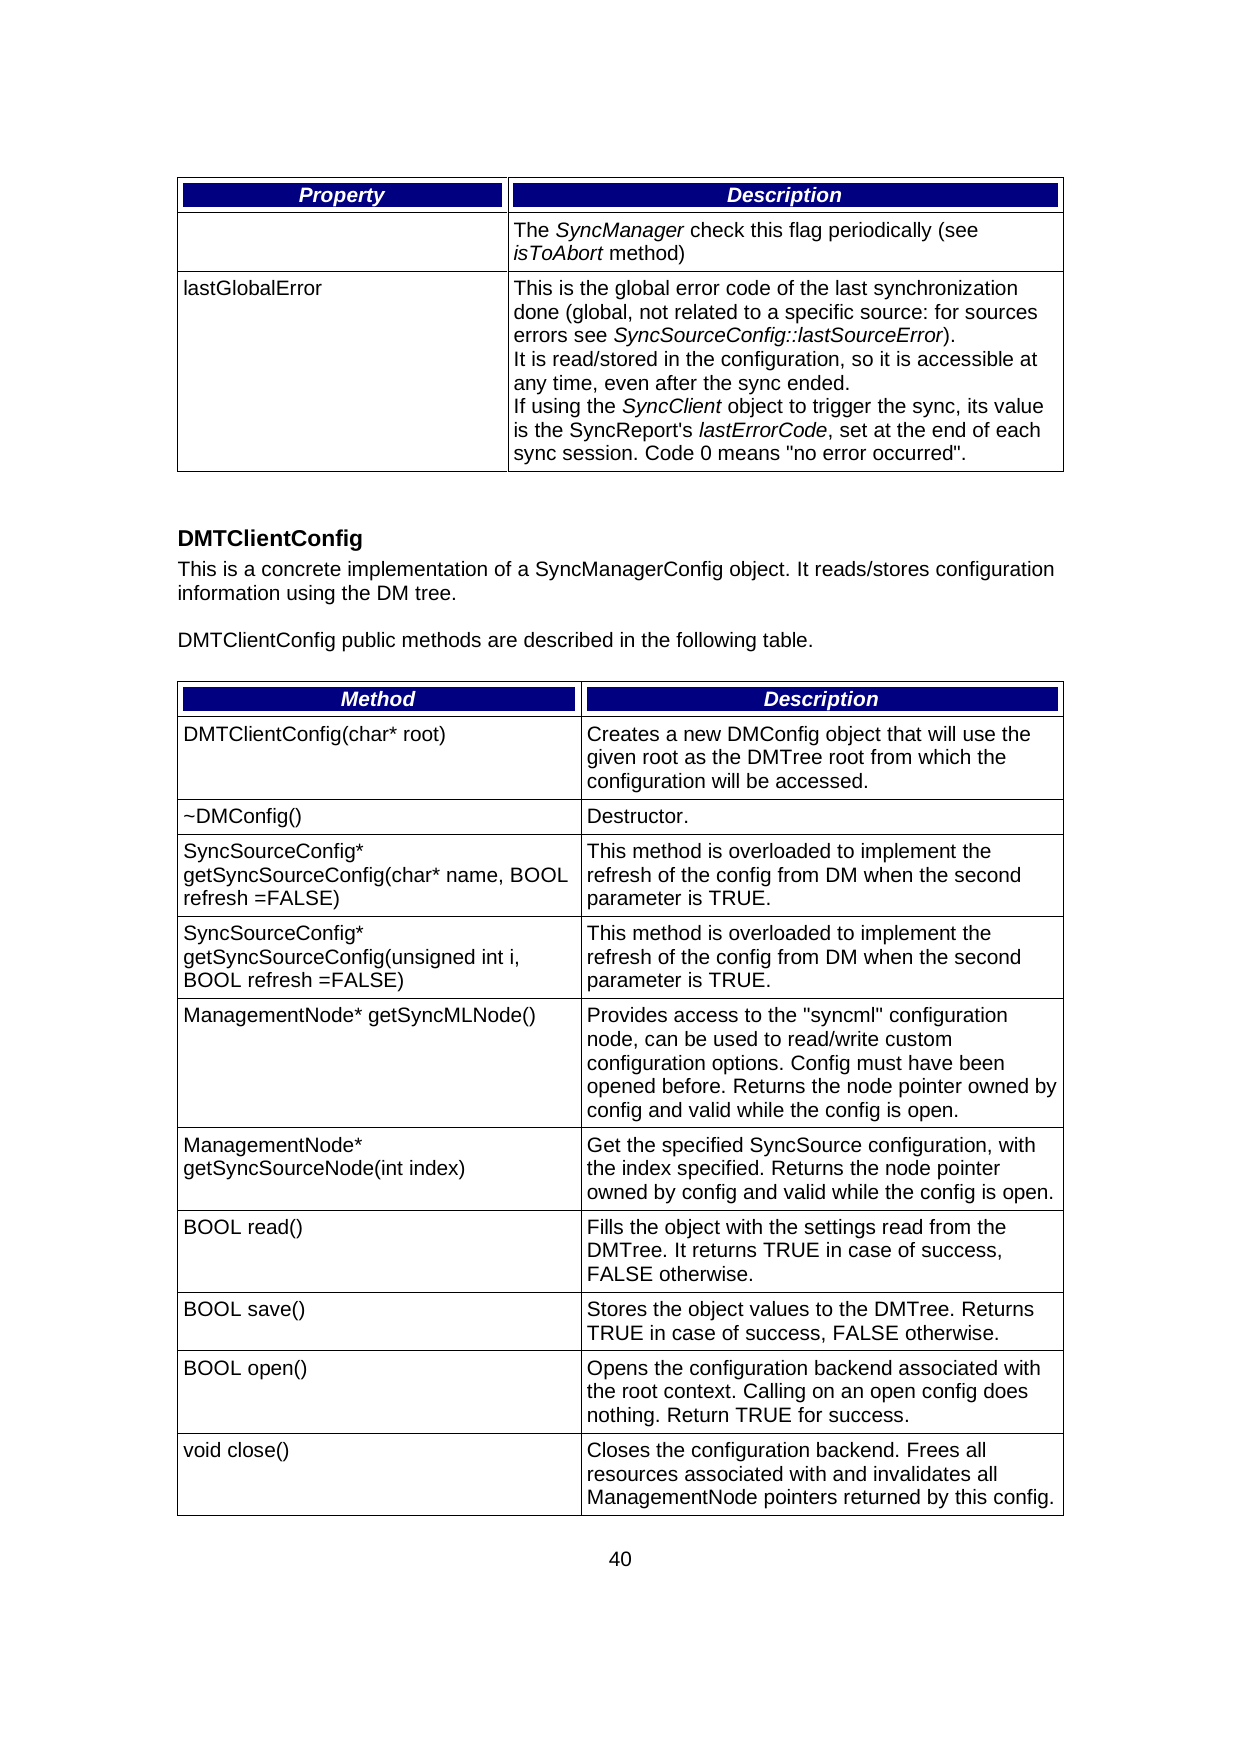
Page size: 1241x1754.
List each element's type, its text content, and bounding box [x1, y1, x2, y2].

table_cell The SyncManager check this flag periodically (see isToAbort method) [509, 213, 1063, 271]
table_cell BOOL read() [178, 1211, 581, 1292]
table_cell void close() [178, 1434, 581, 1515]
table_cell SyncSourceConfig* getSyncSourceConfig(char* name, BOOL refresh =FALSE) [178, 835, 581, 916]
table_header Property [178, 178, 507, 212]
table_cell Provides access to the "syncml" configuration node, can be used to read/write custom configuration options. Config must have been opened before. Returns the node pointer owned by config and valid while the config is open. [582, 999, 1063, 1127]
table_cell BOOL save() [178, 1293, 581, 1350]
table_cell Get the specified SyncSource configuration, with the index specified. Returns the node pointer owned by config and valid while the config is open. [582, 1128, 1063, 1210]
table_cell SyncSourceConfig* getSyncSourceConfig(unsigned int i, BOOL refresh =FALSE) [178, 917, 581, 998]
table_cell This method is overloaded to implement the refresh of the config from DM when the second parameter is TRUE. [582, 917, 1063, 998]
table_header Description [509, 178, 1063, 212]
table_cell This method is overloaded to implement the refresh of the config from DM when the second parameter is TRUE. [582, 835, 1063, 916]
table_cell DMTClientConfig(char* root) [178, 717, 581, 799]
table_cell Closes the configuration backend. Frees all resources associated with and invalidates all ManagementNode pointers returned by this config. [582, 1434, 1063, 1515]
table_cell ManagementNode* getSyncMLNode() [178, 999, 581, 1127]
subtitle DMTClientConfig [177, 525, 1063, 551]
table_cell ~DMConfig() [178, 800, 581, 834]
table_cell [178, 213, 507, 271]
table_cell This is the global error code of the last synchronization done (global, not related to a specific source: for sources errors see SyncSourceConfig::lastSourceError). It is read/stored in the configuration, so it is accessible at any time, even after the sync ended. If using the SyncClient object to trigger the sync, its value is the SyncReport's lastErrorCode, set at the end of each sync session. Code 0 means "no error occurred". [509, 272, 1063, 471]
table_cell Creates a new DMConfig object that will use the given root as the DMTree root from which the configuration will be accessed. [582, 717, 1063, 799]
table_cell Stores the object values to the DMTree. Returns TRUE in case of success, FALSE otherwise. [582, 1293, 1063, 1350]
table_cell Fills the object with the settings read from the DMTree. It returns TRUE in case of success, FALSE otherwise. [582, 1211, 1063, 1292]
table_cell lastGlobalError [178, 272, 507, 471]
text DMTClientConfig public methods are described in the following table. [177, 628, 1063, 652]
table_header Method [178, 682, 581, 716]
text This is a concrete implementation of a SyncManagerConfig object. It reads/stores configuration information using the DM tree. [177, 558, 1063, 605]
table_header Description [582, 682, 1063, 716]
table_cell Destructor. [582, 800, 1063, 834]
table_cell ManagementNode* getSyncSourceNode(int index) [178, 1128, 581, 1210]
table_cell BOOL open() [178, 1351, 581, 1433]
table_cell Opens the configuration backend associated with the root context. Calling on an open config does nothing. Return TRUE for success. [582, 1351, 1063, 1433]
